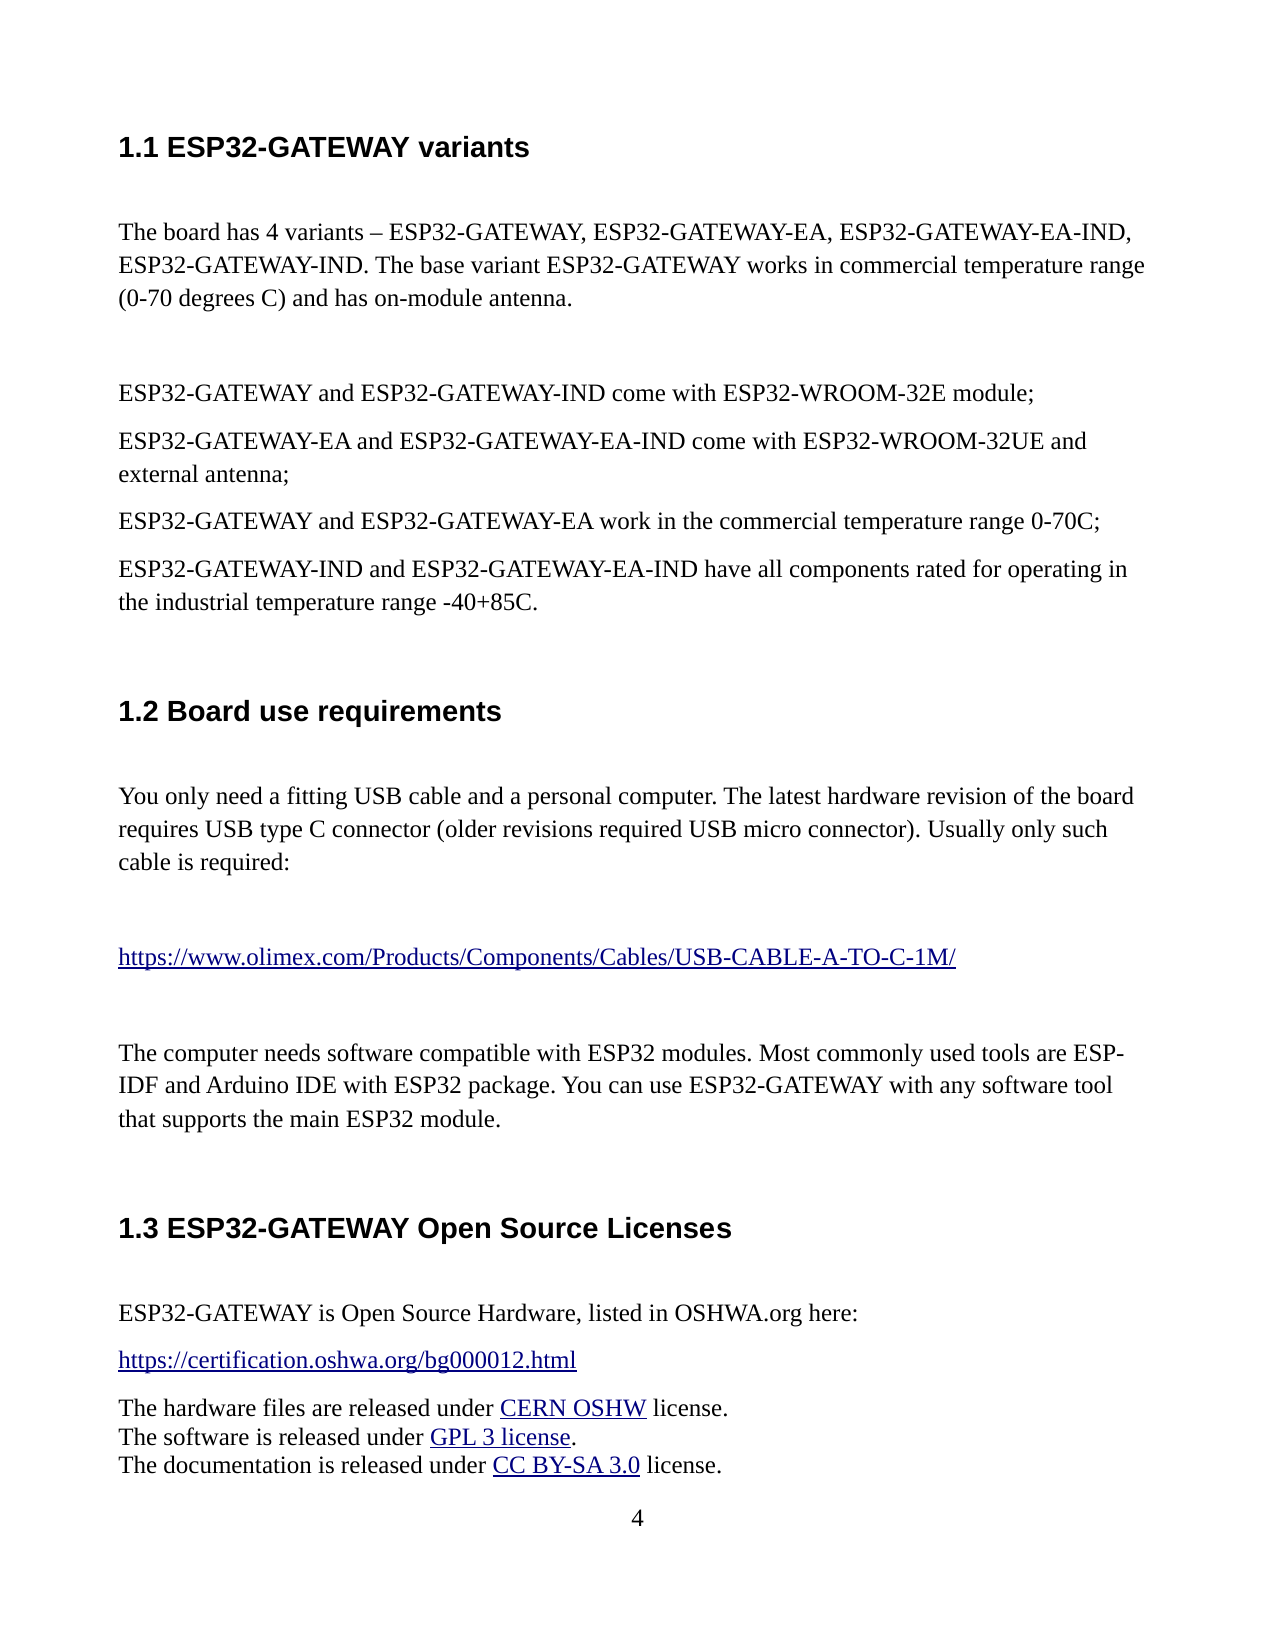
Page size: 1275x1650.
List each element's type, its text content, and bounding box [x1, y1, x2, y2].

text The documentation is released under CC BY-SA 3.0 license. [118, 1450, 1157, 1479]
text ESP32-GATEWAY-EA and ESP32-GATEWAY-EA-IND come with ESP32-WROOM-32UE and external antenna; [118, 426, 1157, 488]
text The board has 4 variants – ESP32-GATEWAY, ESP32-GATEWAY-EA, ESP32-GATEWAY-EA-IND, ESP32-GATEWAY-IND. The base variant ESP32-GATEWAY works in commercial temperature range (0-70 degrees C) and has on-module antenna. [118, 217, 1157, 312]
text ESP32-GATEWAY and ESP32-GATEWAY-EA work in the commercial temperature range 0-70C; [118, 506, 1157, 535]
text ESP32-GATEWAY-IND and ESP32-GATEWAY-EA-IND have all components rated for operating in the industrial temperature range -40+85C. [118, 554, 1157, 616]
text The software is released under GPL 3 license. [118, 1422, 1157, 1450]
text ESP32-GATEWAY is Open Source Hardware, listed in OSHWA.org here: [118, 1298, 1157, 1326]
text https://www.olimex.com/Products/Components/Cables/USB-CABLE-A-TO-C-1M/ [118, 942, 1157, 971]
text https://certification.oshwa.org/bg000012.html [118, 1345, 1157, 1374]
subtitle 1.2 Board use requirements [118, 694, 1157, 728]
text You only need a fitting USB cable and a personal computer. The latest hardware revision of the board requires USB type C connector (older revisions required USB micro connector). Usually only such cable is required: [118, 781, 1157, 876]
text The hardware files are released under CERN OSHW license. [118, 1393, 1157, 1422]
subtitle 1.1 ESP32-GATEWAY variants [118, 130, 1157, 163]
text The computer needs software compatible with ESP32 modules. Most commonly used tools are ESP-IDF and Arduino IDE with ESP32 package. You can use ESP32-GATEWAY with any software tool that supports the main ESP32 module. [118, 1038, 1157, 1132]
subtitle 1.3 ESP32-GATEWAY Open Source Licenses [118, 1211, 1157, 1244]
text ESP32-GATEWAY and ESP32-GATEWAY-IND come with ESP32-WROOM-32E module; [118, 378, 1157, 407]
